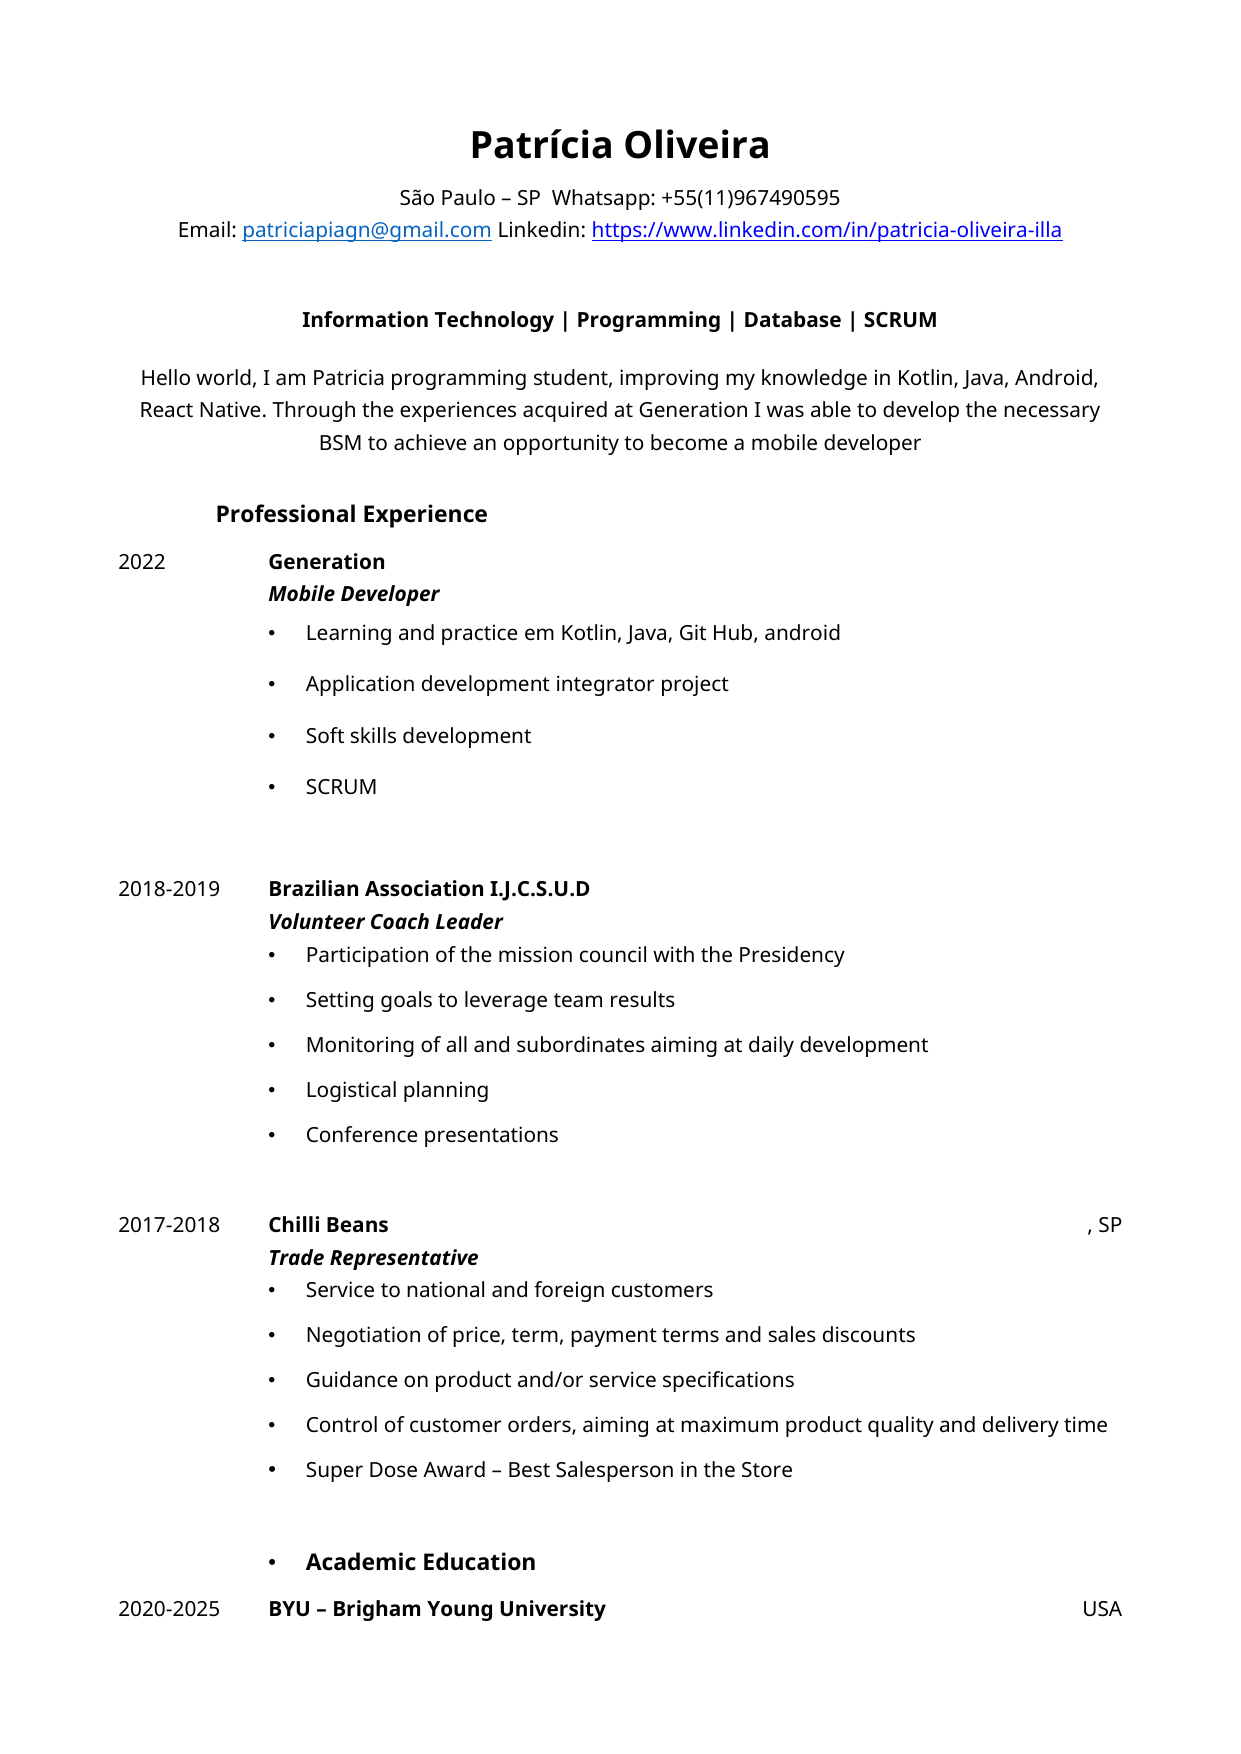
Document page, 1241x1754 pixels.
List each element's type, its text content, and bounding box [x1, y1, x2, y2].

list Guidance on product and/or service specifications [250, 1365, 1122, 1394]
text 2017-2018 Chilli Beans , SP [118, 1210, 1122, 1238]
list Logistical planning [250, 1075, 1122, 1103]
text Trade Representative [268, 1243, 1122, 1271]
text Patrícia Oliveira [118, 118, 1122, 169]
text Information Technology | Programming | Database | SCRUM [118, 305, 1122, 334]
text 2018-2019 Brazilian Association I.J.C.S.U.D [118, 874, 1122, 903]
list Application development integrator project [250, 669, 1122, 698]
list Service to national and foreign customers [250, 1275, 1122, 1304]
list Negotiation of price, term, payment terms and sales discounts [250, 1320, 1122, 1349]
text 2020-2025 BYU – Brigham Young University USA [118, 1594, 1122, 1622]
list Learning and practice em Kotlin, Java, Git Hub, android [250, 618, 1122, 647]
text São Paulo – SP Whatsapp: +55(11)967490595 Email: patriciapiagn@gmail.com Linkedin: https://www.linkedin.com/in/patricia-oliveira-illa [118, 183, 1122, 276]
list Super Dose Award – Best Salesperson in the Store [250, 1456, 1122, 1484]
list Monitoring of all and subordinates aiming at daily development [250, 1030, 1122, 1058]
text Hello world, I am Patricia programming student, improving my knowledge in Kotlin, Java, Android, React Native. Through the experiences acquired at Generation I was able to develop the necessary BSM to achieve an opportunity to become a mobile developer [118, 363, 1122, 457]
list SCRUM [250, 772, 1122, 801]
list Setting goals to leverage team results [250, 985, 1122, 1013]
text Professional Experience [118, 498, 1122, 529]
text Mobile Developer [268, 579, 1122, 608]
list Control of customer orders, aiming at maximum product quality and delivery time [250, 1411, 1122, 1439]
list Soft skills development [250, 721, 1122, 749]
text 2022 Generation [118, 547, 1122, 575]
list Conference presentations [250, 1120, 1122, 1149]
text Volunteer Coach Leader [268, 907, 1122, 936]
list Academic Education [250, 1545, 1122, 1577]
list Participation of the mission council with the Presidency [250, 940, 1122, 968]
